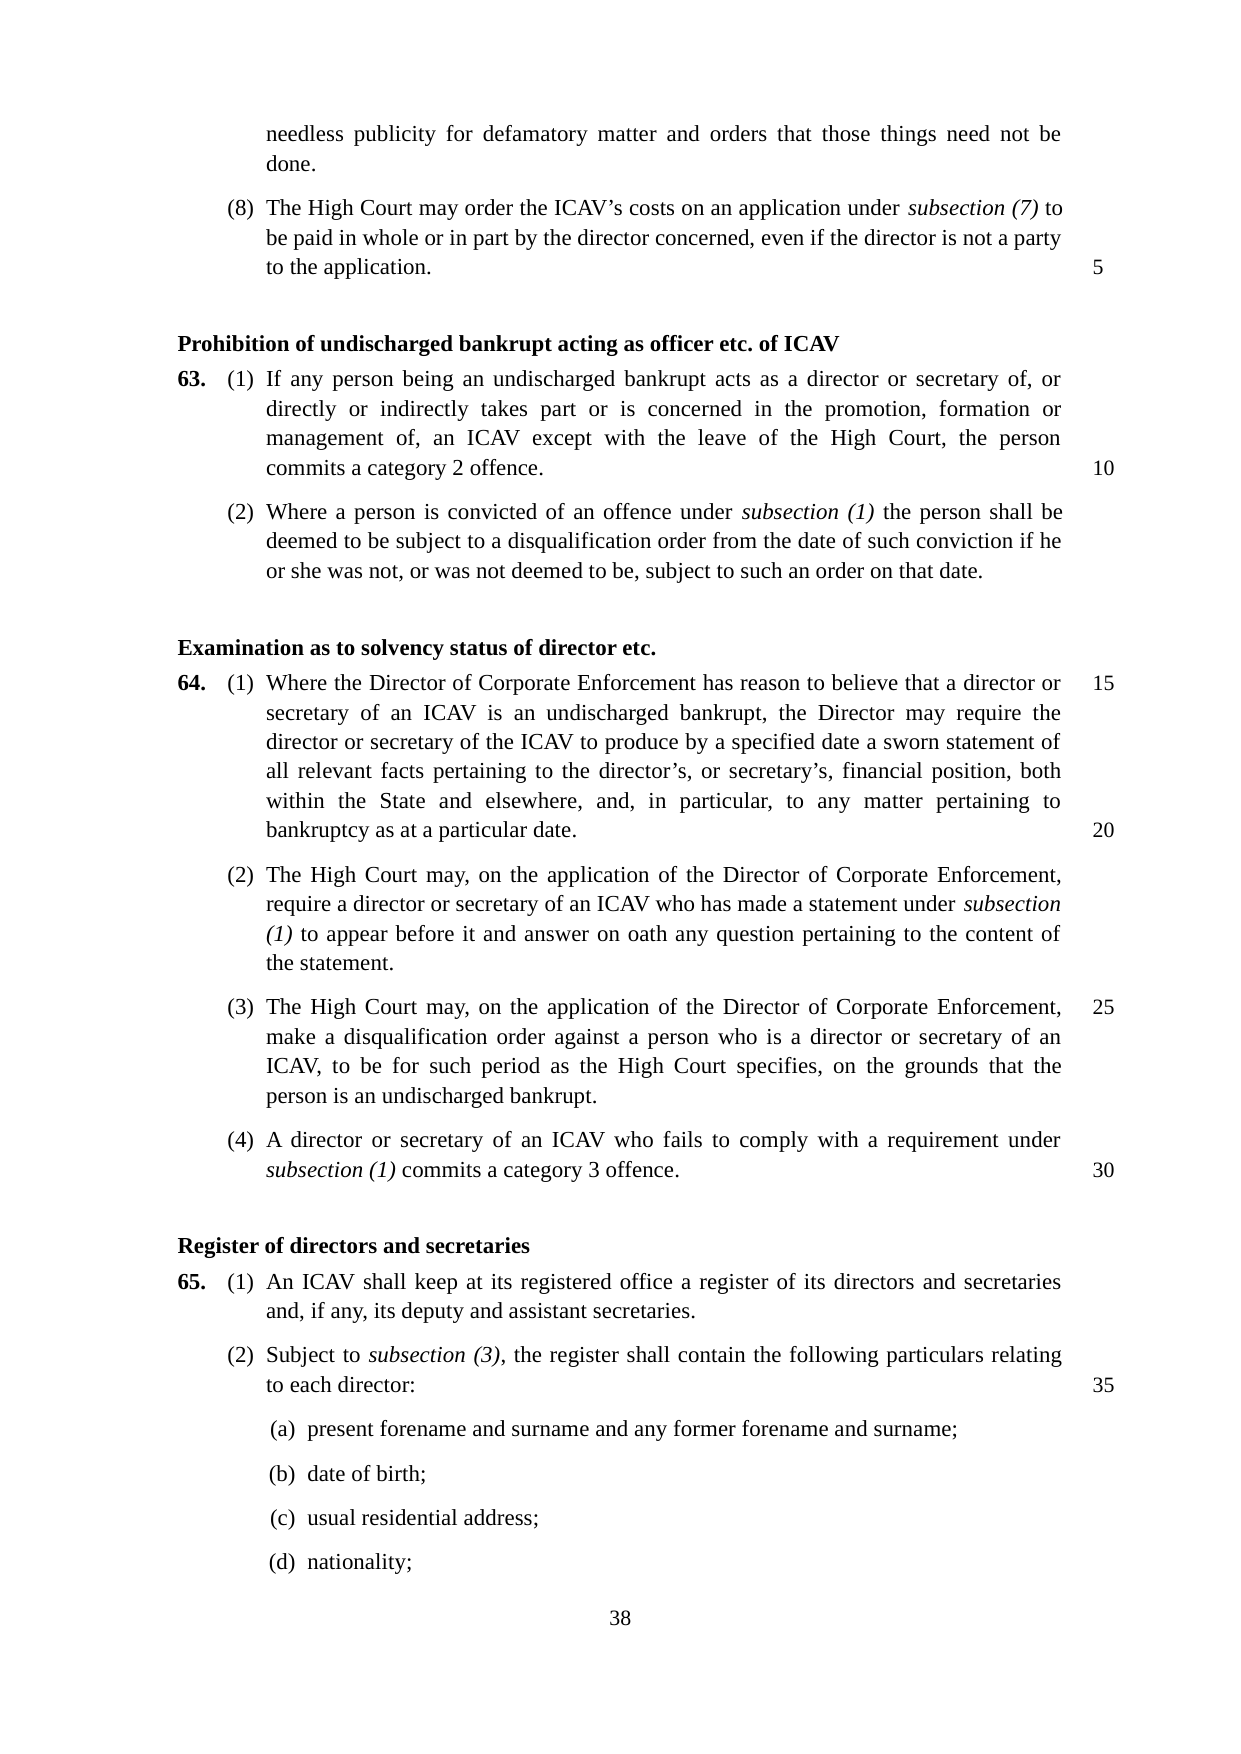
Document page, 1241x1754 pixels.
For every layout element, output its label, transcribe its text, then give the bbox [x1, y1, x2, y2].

text Examination as to solvency status of director etc. [177, 631, 1063, 661]
text Prohibition of undischarged bankrupt acting as officer etc. of ICAV [177, 328, 1063, 357]
text (d) nationality; [177, 1546, 1063, 1575]
text (c) usual residential address; [177, 1502, 1063, 1531]
text (2) The High Court may, on the application of the Director of Corporate Enforcement, require a director or secretary of an ICAV who has made a statement under subsection (1) to appear before it and answer on oath any question pertaining to the content of the statement. [177, 858, 1063, 976]
text 64. (1) Where the Director of Corporate Enforcement has reason to believe that a director or secretary of an ICAV is an undischarged bankrupt, the Director may require the director or secretary of the ICAV to produce by a specified date a sworn statement of all relevant facts pertaining to the director’s, or secretary’s, financial position, both within the State and elsewhere, and, in particular, to any matter pertaining to bankruptcy as at a particular date. [177, 667, 1063, 844]
text (a) present forename and surname and any former forename and surname; [177, 1413, 1063, 1443]
text Register of directors and secretaries [177, 1230, 1063, 1260]
text (b) date of birth; [177, 1457, 1063, 1487]
text (2) Subject to subsection (3), the register shall contain the following particulars relating to each director: [177, 1339, 1063, 1398]
text (8) The High Court may order the ICAV’s costs on an application under subsection (7) to be paid in whole or in part by the director concerned, even if the director is not a party to the application. [177, 192, 1063, 280]
text 65. (1) An ICAV shall keep at its registered office a register of its directors and secretaries and, if any, its deputy and assistant secretaries. [177, 1266, 1063, 1324]
text (4) A director or secretary of an ICAV who fails to comply with a requirement under subsection (1) commits a category 3 offence. [177, 1124, 1063, 1183]
text needless publicity for defamatory matter and orders that those things need not be done. [177, 118, 1063, 177]
text (2) Where a person is convicted of an offence under subsection (1) the person shall be deemed to be subject to a disqualification order from the date of such conviction if he or she was not, or was not deemed to be, subject to such an order on that date. [177, 496, 1063, 584]
text 63. (1) If any person being an undischarged bankrupt acts as a director or secretary of, or directly or indirectly takes part or is concerned in the promotion, formation or management of, an ICAV except with the leave of the High Court, the person commits a category 2 offence. [177, 363, 1063, 481]
text (3) The High Court may, on the application of the Director of Corporate Enforcement, make a disqualification order against a person who is a director or secretary of an ICAV, to be for such period as the High Court specifies, on the grounds that the person is an undischarged bankrupt. [177, 991, 1063, 1109]
